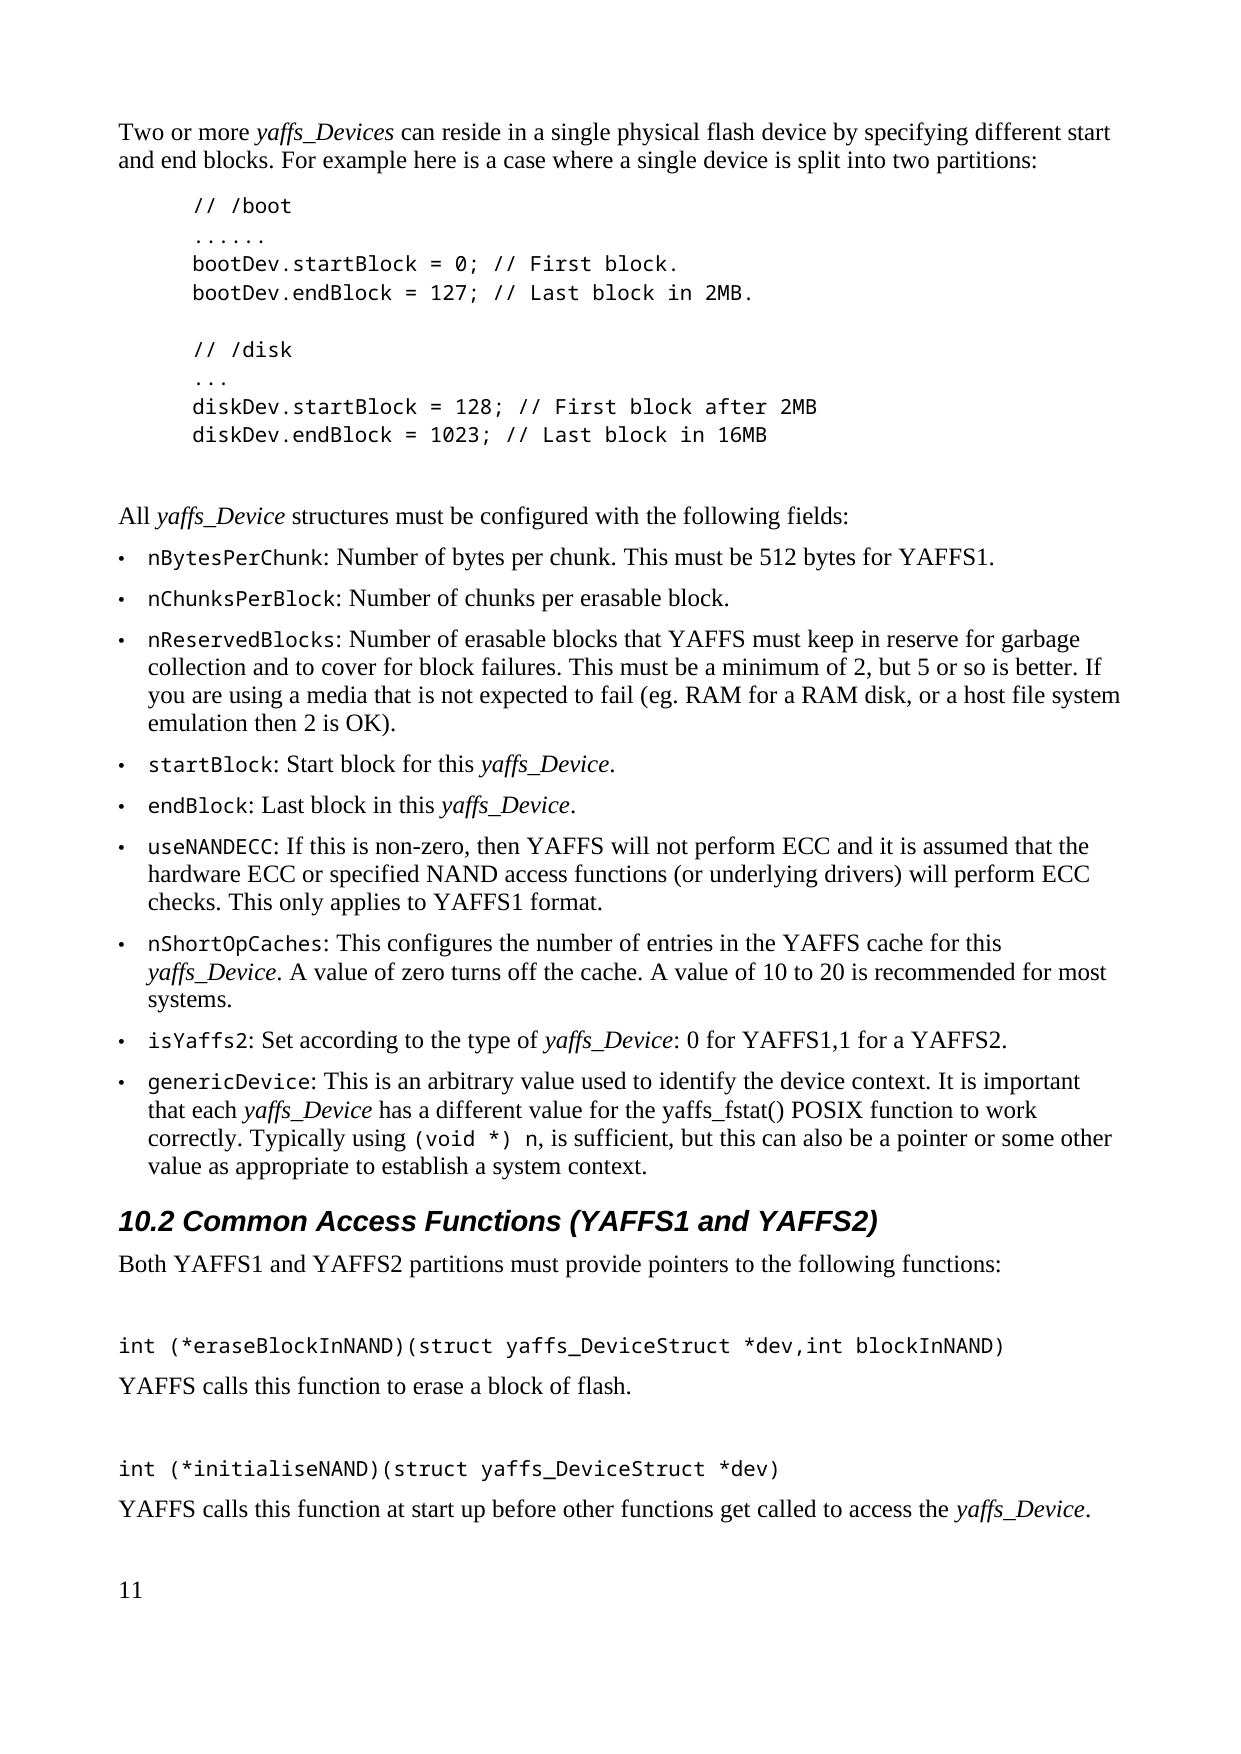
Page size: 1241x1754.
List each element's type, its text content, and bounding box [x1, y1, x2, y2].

text int (*eraseBlockInNAND)(struct yaffs_DeviceStruct *dev,int blockInNAND) [118, 1331, 1122, 1360]
list isYaffs2: Set according to the type of yaffs_Device: 0 for YAFFS1,1 for a YAFFS2. [118, 1026, 1122, 1054]
text // /boot ...... bootDev.startBlock = 0; // First block. bootDev.endBlock = 127; // Last block in 2MB. // /disk ... diskDev.startBlock = 128; // First block after 2MB diskDev.endBlock = 1023; // Last block in 16MB [118, 187, 1122, 449]
text All yaffs_Device structures must be configured with the following fields: [118, 502, 1122, 530]
list useNANDECC: If this is non-zero, then YAFFS will not perform ECC and it is assumed that the hardware ECC or specified NAND access functions (or underlying drivers) will perform ECC checks. This only applies to YAFFS1 format. [118, 832, 1122, 916]
text YAFFS calls this function at start up before other functions get called to access the yaffs_Device. [118, 1495, 1122, 1523]
list genericDevice: This is an arbitrary value used to identify the device context. It is important that each yaffs_Device has a different value for the yaffs_fstat() POSIX function to work correctly. Typically using (void *) n, is sufficient, but this can also be a pointer or some other value as appropriate to establish a system context. [118, 1067, 1122, 1180]
text int (*initialiseNAND)(struct yaffs_DeviceStruct *dev) [118, 1454, 1122, 1482]
text Both YAFFS1 and YAFFS2 partitions must provide pointers to the following functions: [118, 1250, 1122, 1278]
list nReservedBlocks: Number of erasable blocks that YAFFS must keep in reserve for garbage collection and to cover for block failures. This must be a minimum of 2, but 5 or so is better. If you are using a media that is not expected to fail (eg. RAM for a RAM disk, or a host file system emulation then 2 is OK). [118, 624, 1122, 737]
subtitle Common Access Functions (YAFFS1 and YAFFS2) [118, 1205, 1122, 1238]
text Two or more yaffs_Devices can reside in a single physical flash device by specifying different start and end blocks. For example here is a case where a single device is split into two partitions: [118, 118, 1122, 174]
list nShortOpCaches: This configures the number of entries in the YAFFS cache for this yaffs_Device. A value of zero turns off the cache. A value of 10 to 20 is recommended for most systems. [118, 929, 1122, 1013]
list nChunksPerBlock: Number of chunks per erasable block. [118, 583, 1122, 612]
text YAFFS calls this function to erase a block of flash. [118, 1372, 1122, 1400]
list endBlock: Last block in this yaffs_Device. [118, 791, 1122, 819]
list startBlock: Start block for this yaffs_Device. [118, 750, 1122, 778]
list nBytesPerChunk: Number of bytes per chunk. This must be 512 bytes for YAFFS1. [118, 542, 1122, 571]
